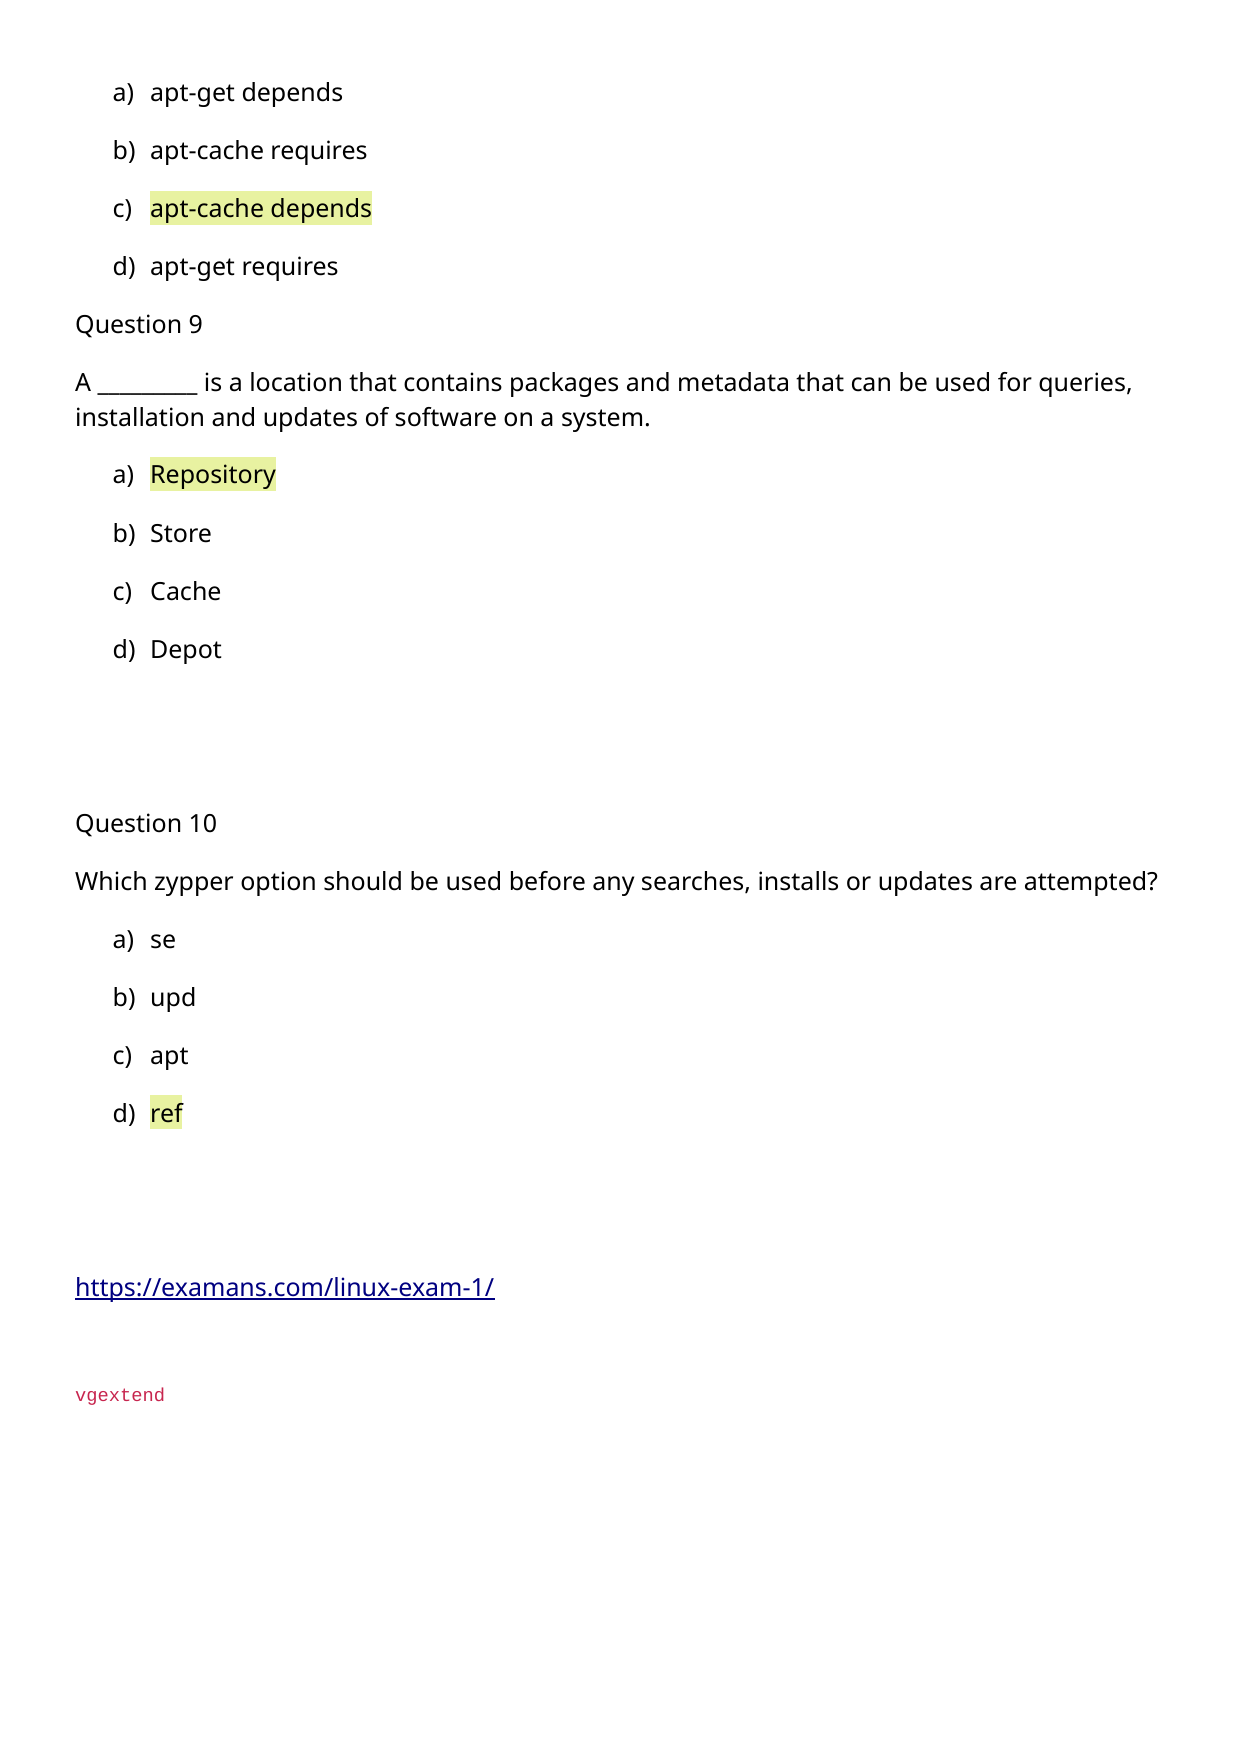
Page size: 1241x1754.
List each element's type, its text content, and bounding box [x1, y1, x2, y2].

list apt-get requires [112, 249, 1165, 283]
list Depot [112, 631, 1165, 665]
list se [112, 921, 1165, 955]
text Question 9 [75, 307, 1165, 341]
text Which zypper option should be used before any searches, installs or updates are attempted? [75, 863, 1165, 897]
text Question 10 [75, 805, 1165, 839]
list Repository [112, 457, 1165, 491]
text https://examans.com/linux-exam-1/ [75, 1269, 1165, 1303]
list apt-get depends [112, 75, 1165, 109]
text A _________ is a location that contains packages and metadata that can be used for queries, installation and updates of software on a system. [75, 365, 1165, 433]
list Store [112, 515, 1165, 549]
list Cache [112, 573, 1165, 607]
text vgextend [75, 1386, 1165, 1407]
list ref [112, 1095, 1165, 1129]
list apt-cache depends [112, 191, 1165, 225]
list apt [112, 1037, 1165, 1071]
list apt-cache requires [112, 133, 1165, 167]
list upd [112, 979, 1165, 1013]
